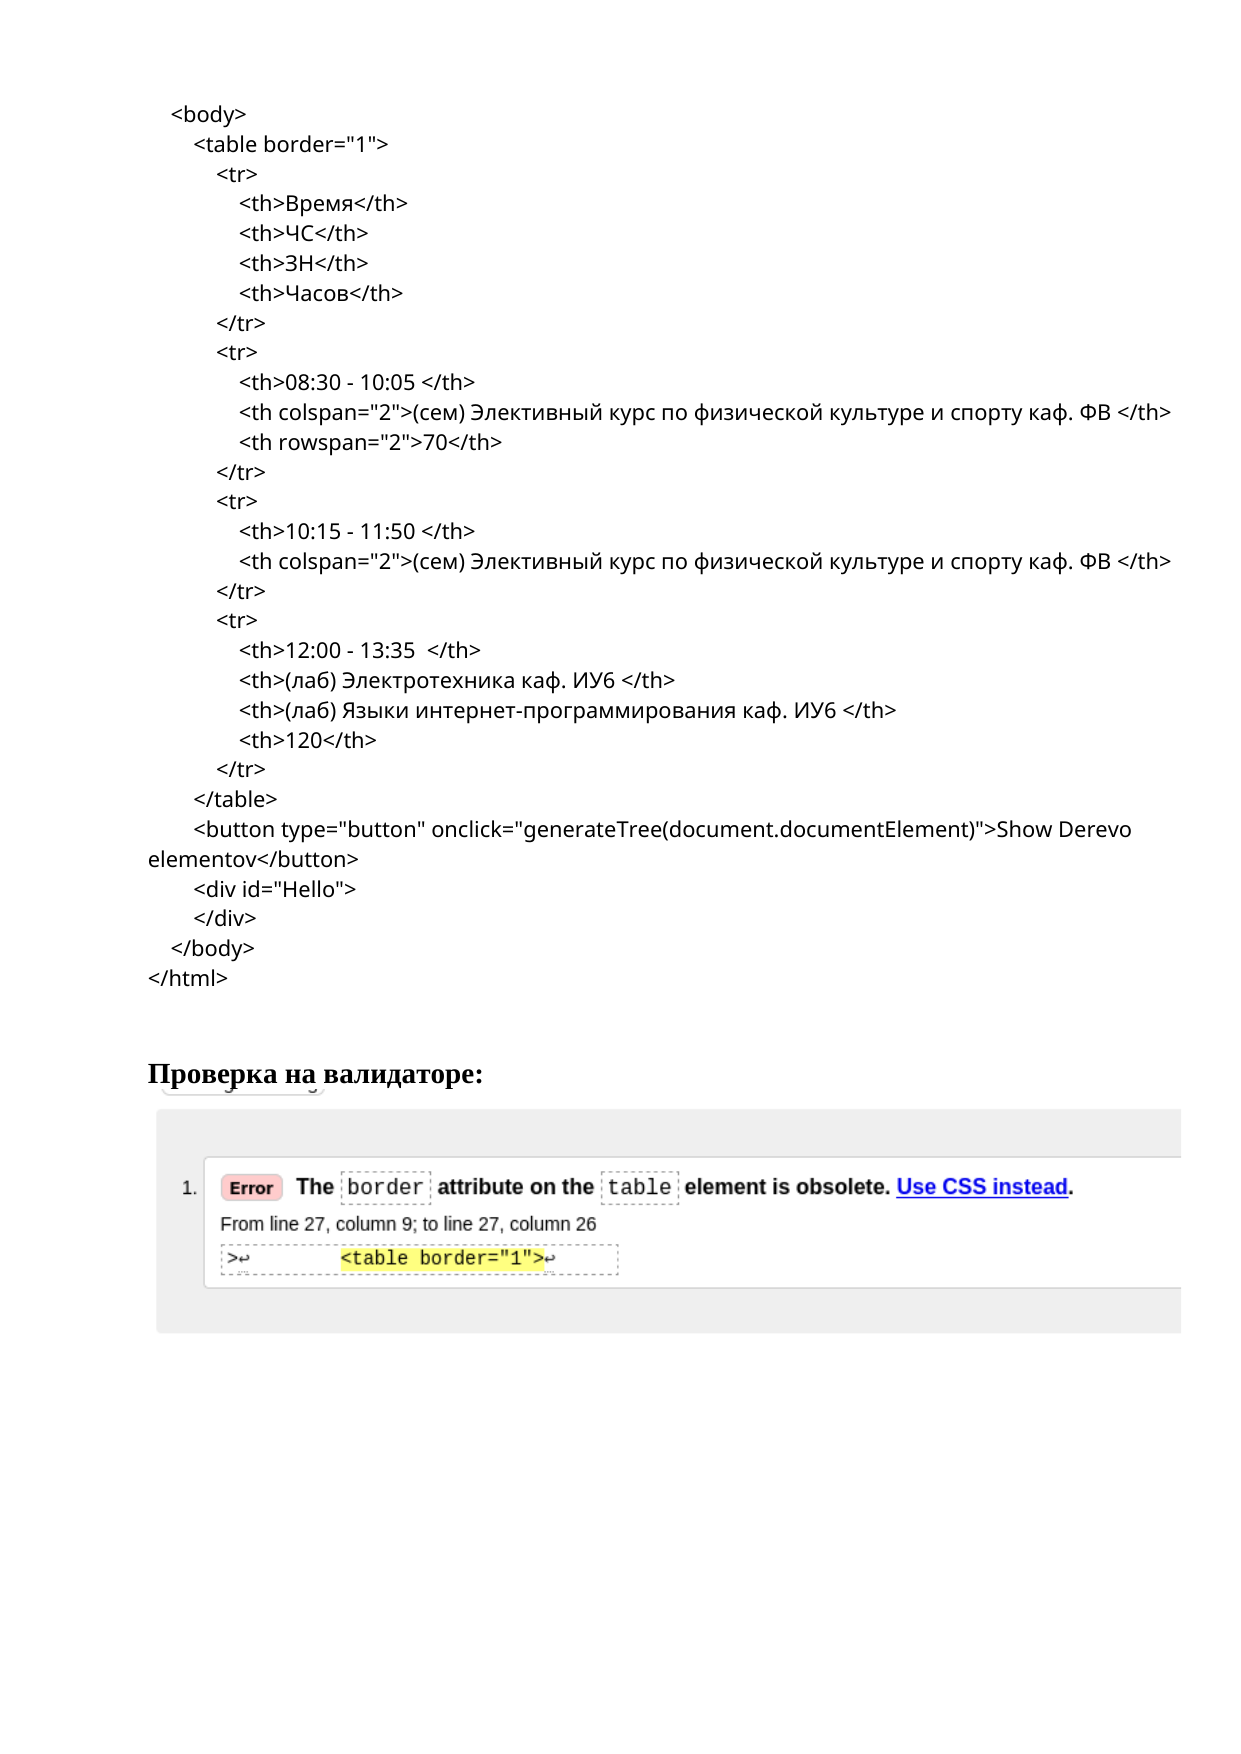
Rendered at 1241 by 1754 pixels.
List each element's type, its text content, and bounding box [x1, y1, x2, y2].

text </body> [148, 933, 1181, 963]
text <th rowspan="2">70</th> [148, 427, 1181, 457]
text <th>ЧС</th> [148, 218, 1181, 248]
text <tr> [148, 159, 1181, 188]
text <div id="Hello"> [148, 874, 1181, 903]
text <th>Часов</th> [148, 278, 1181, 308]
text </tr> [148, 576, 1181, 606]
text </table> [148, 784, 1181, 814]
text <table border="1"> [148, 129, 1181, 159]
text <tr> [148, 606, 1181, 635]
text <th>(лаб) Языки интернет-программирования каф. ИУ6 </th> [148, 695, 1181, 725]
text <tr> [148, 337, 1181, 367]
text </tr> [148, 754, 1181, 784]
text <tr> [148, 486, 1181, 516]
text </div> [148, 903, 1181, 933]
text <button type="button" onclick="generateTree(document.documentElement)">Show Derevo elementov</button> [148, 814, 1181, 874]
text <th colspan="2">(сем) Элективный курс по физической культуре и спорту каф. ФВ </th> [148, 397, 1181, 427]
text <th>Время</th> [148, 188, 1181, 218]
text </tr> [148, 308, 1181, 337]
text Проверка на валидаторе: [148, 1056, 1181, 1089]
text </tr> [148, 457, 1181, 486]
text <th>120</th> [148, 725, 1181, 754]
text <th colspan="2">(сем) Элективный курс по физической культуре и спорту каф. ФВ </th> [148, 546, 1181, 576]
text <th>08:30 - 10:05 </th> [148, 367, 1181, 397]
text <th>(лаб) Электротехника каф. ИУ6 </th> [148, 665, 1181, 695]
text <th>10:15 - 11:50 </th> [148, 516, 1181, 546]
picture [147, 1089, 1182, 1347]
text </html> [148, 963, 1181, 993]
text <th>ЗН</th> [148, 248, 1181, 278]
text <th>12:00 - 13:35 </th> [148, 635, 1181, 665]
text <body> [148, 99, 1181, 129]
